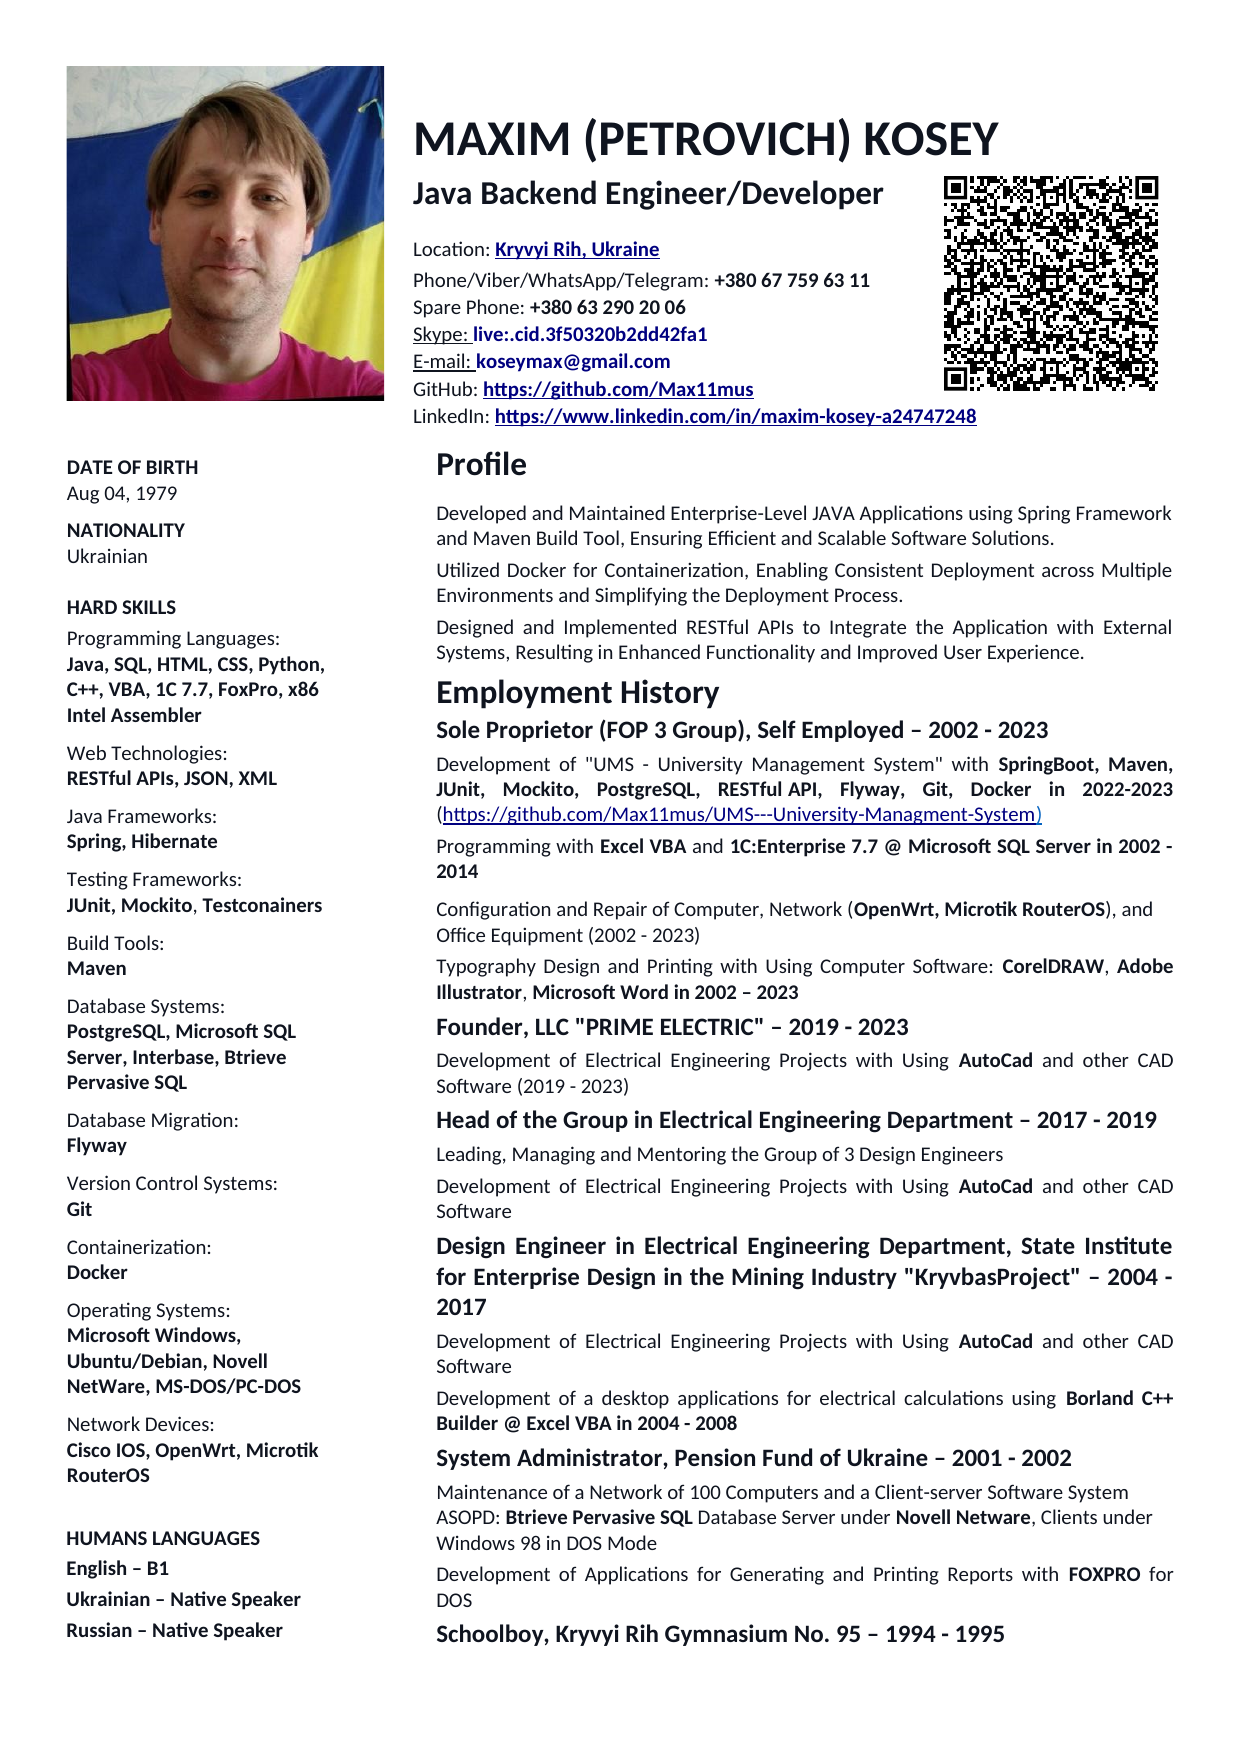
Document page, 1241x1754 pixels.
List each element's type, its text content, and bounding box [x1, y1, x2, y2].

text Java Frameworks: Spring, Hibernate [67, 803, 342, 854]
text Development of Applications for Generating and Printing Reports with FOXPRO for DOS [436, 1561, 1173, 1612]
text Operating Systems: Microsoft Windows, Ubuntu/Debian, Novell NetWare, MS-DOS/PC-DOS [67, 1297, 342, 1399]
table_header MAXIM (PETROVICH) KOSEY Java Backend Engineer/Developer Location: Kryvyi Rih, Ukraine Phone/Viber/WhatsApp/Telegram: +380 67 759 63 11 Spare Phone: +380 63 290 20 06 Skype: live:.cid.3f50320b2dd42fa1 E-mail: koseymax@gmail.com GitHub: https://github.com/Max11mus LinkedIn: https://www.linkedin.com/in/maxim-kosey-a24747248 [389, 98, 1178, 430]
text Designed and Implemented RESTful APIs to Integrate the Application with External Systems, Resulting in Enhanced Functionality and Improved User Experience. [436, 614, 1173, 665]
text Ukrainian [67, 543, 342, 568]
text Aug 04, 1979 [67, 480, 342, 505]
text Network Devices: Cisco IOS, OpenWrt, Microtik RouterOS [67, 1411, 342, 1488]
text Leading, Managing and Mentoring the Group of 3 Design Engineers [436, 1141, 1173, 1167]
text Developed and Maintained Enterprise-Level JAVA Applications using Spring Framework and Maven Build Tool, Ensuring Efficient and Scalable Software Solutions. [436, 500, 1173, 551]
text Programming with Excel VBA and 1C:Enterprise 7.7 @ Microsoft SQL Server in 2002 - 2014 [436, 833, 1173, 884]
text Version Control Systems: Git [67, 1171, 342, 1221]
text Russian – Native Speaker [66, 1617, 342, 1643]
text Ukrainian – Native Speaker [66, 1586, 342, 1612]
text Development of Electrical Engineering Projects with Using AutoCad and other CAD Software [436, 1173, 1173, 1224]
text Profile [436, 443, 1173, 483]
text English – B1 [66, 1556, 342, 1581]
text Programming Languages: Java, SQL, HTML, CSS, Python, C++, VBA, 1C 7.7, FoxPro, x86 Intel Assembler [67, 626, 342, 727]
text Founder, LLC "PRIME ELECTRIC" – 2019 - 2023 [436, 1011, 1173, 1041]
text HUMANS LANGUAGES [66, 1525, 342, 1550]
text Development of Electrical Engineering Projects with Using AutoCad and other CAD Software [436, 1328, 1173, 1379]
text Database Systems: PostgreSQL, Microsoft SQL Server, Interbase, Btrieve Pervasive SQL [67, 993, 342, 1095]
text Maintenance of a Network of 100 Computers and a Client-server Software System ASOPD: Btrieve Pervasive SQL Database Server under Novell Netware, Clients under Windows 98 in DOS Mode [436, 1479, 1173, 1555]
text Web Technologies: RESTful APIs, JSON, XML [67, 740, 342, 791]
text NATIONALITY [67, 518, 342, 543]
text Design Engineer in Electrical Engineering Department, State Institute for Enterprise Design in the Mining Industry "KryvbasProject" – 2004 - 2017 [436, 1230, 1173, 1322]
text Database Migration: Flyway [67, 1107, 342, 1158]
text Head of the Group in Electrical Engineering Department – 2017 - 2019 [436, 1105, 1173, 1135]
text Testing Frameworks: JUnit, Mockito, Testconainers [67, 866, 342, 917]
text Typography Design and Printing with Using Computer Software: CorelDRAW, Adobe Illustrator, Microsoft Word in 2002 – 2023 [436, 954, 1173, 1004]
text Containerization: Docker [67, 1234, 342, 1285]
text Utilized Docker for Containerization, Enabling Consistent Deployment across Multiple Environments and Simplifying the Deployment Process. [436, 557, 1173, 608]
text DATE OF BIRTH [67, 454, 342, 480]
text Development of Electrical Engineering Projects with Using AutoCad and other CAD Software (2019 - 2023) [436, 1048, 1173, 1098]
text Development of "UMS - University Management System" with SpringBoot, Maven, JUnit, Mockito, PostgreSQL, RESTful API, Flyway, Git, Docker in 2022-2023 (https://github.com/Max11mus/UMS---University-Managment-System) [436, 751, 1173, 827]
text Development of a desktop applications for electrical calculations using Borland C++ Builder @ Excel VBA in 2004 - 2008 [436, 1385, 1173, 1436]
text HARD SKILLS [67, 594, 342, 619]
text System Administrator, Pension Fund of Ukraine – 2001 - 2002 [436, 1442, 1173, 1473]
text Schoolboy, Kryvyi Rih Gymnasium No. 95 – 1994 - 1995 [436, 1618, 1173, 1649]
text Configuration and Repair of Computer, Network (OpenWrt, Microtik RouterOS), and Office Equipment (2002 - 2023) [436, 897, 1173, 947]
text Sole Proprietor (FOP 3 Group), Self Employed – 2002 - 2023 [436, 714, 1173, 744]
text Employment History [436, 671, 1173, 712]
text Build Tools: Maven [67, 930, 342, 981]
